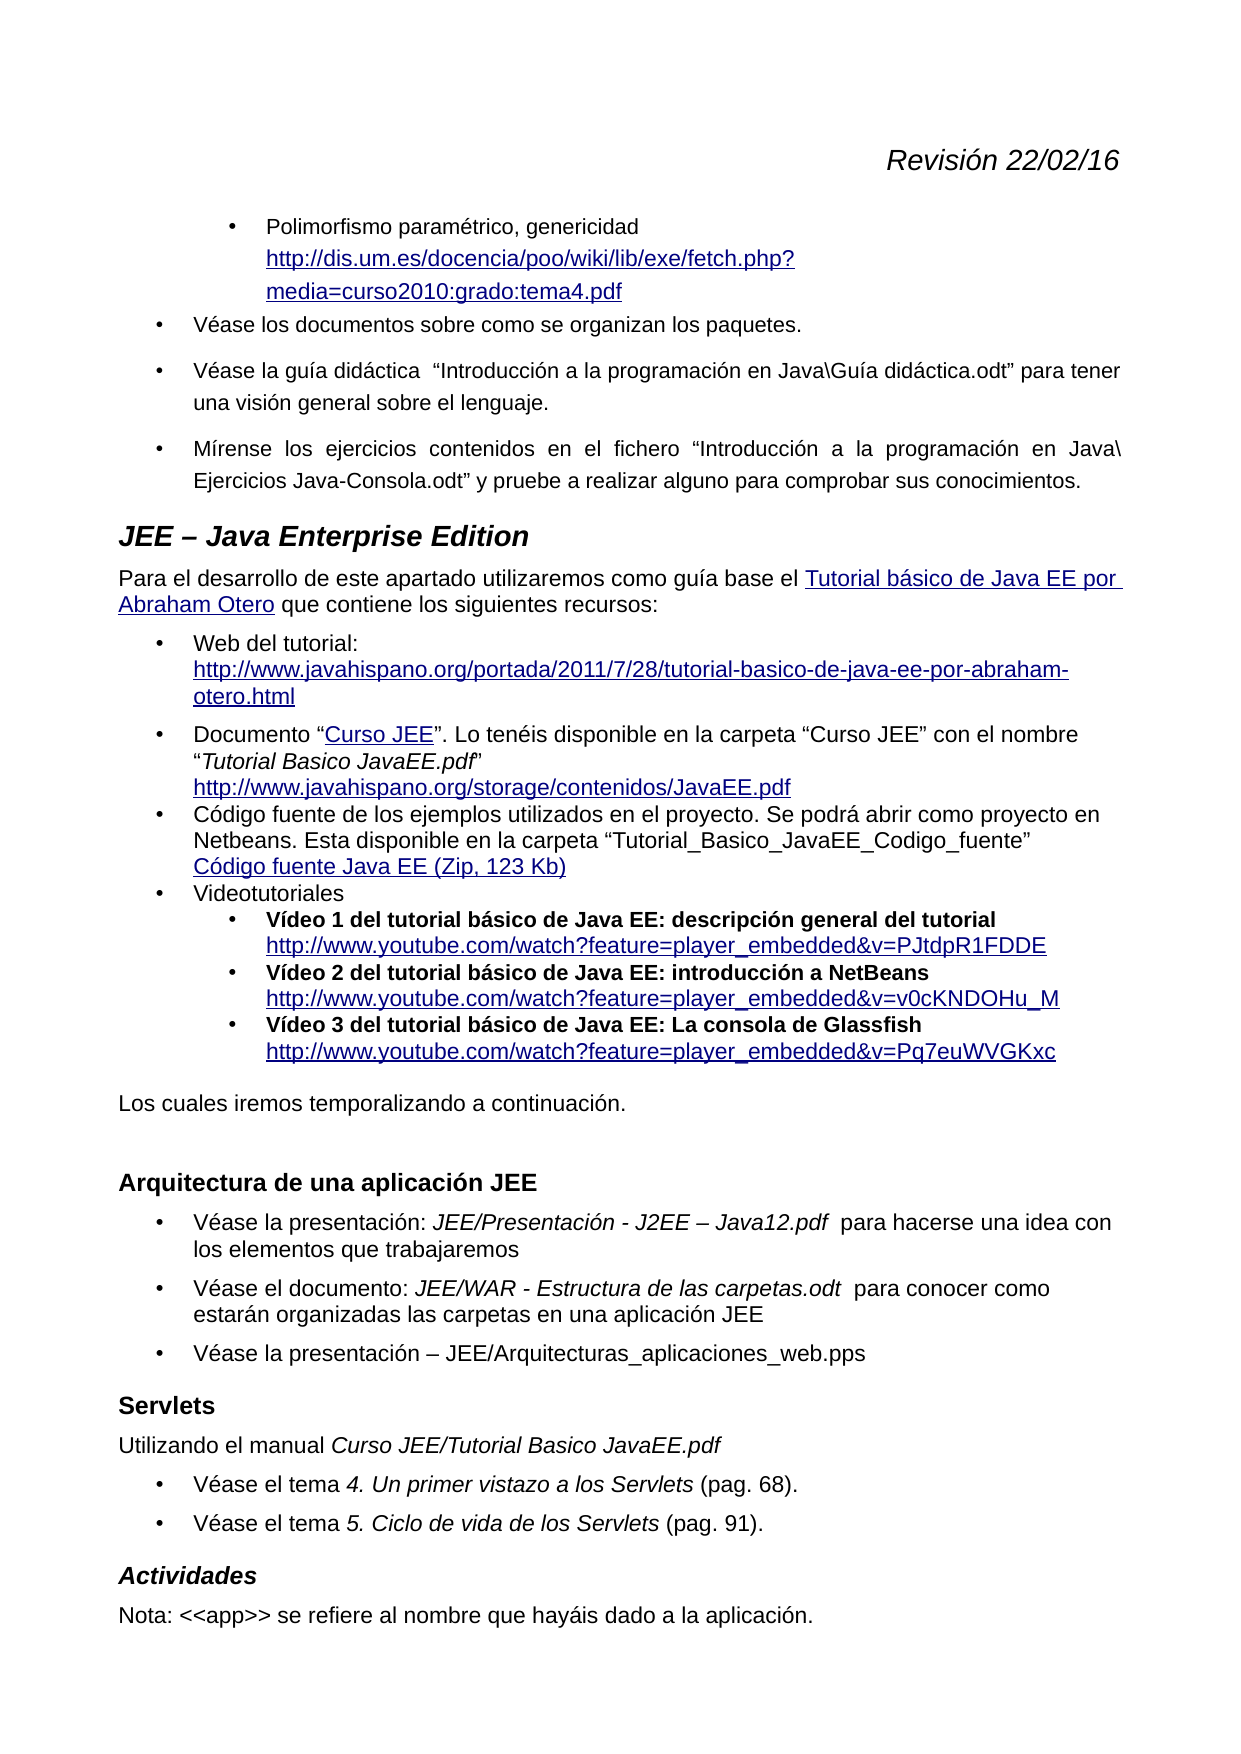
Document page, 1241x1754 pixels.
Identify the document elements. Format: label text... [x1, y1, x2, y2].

subtitle Actividades [118, 1561, 1122, 1590]
list Vídeo 2 del tutorial básico de Java EE: introducción a NetBeans http://www.youtube.com/watch?feature=player_embedded&v=v0cKNDOHu_M [228, 959, 1122, 1011]
list Web del tutorial: http://www.javahispano.org/portada/2011/7/28/tutorial-basico-de-java-ee-por-abraham-otero.html [156, 630, 1122, 709]
list Vídeo 1 del tutorial básico de Java EE: descripción general del tutorial http://www.youtube.com/watch?feature=player_embedded&v=PJtdpR1FDDE [228, 906, 1122, 959]
text Para el desarrollo de este apartado utilizaremos como guía base el Tutorial básico de Java EE por Abraham Otero que contiene los siguientes recursos: [118, 565, 1122, 617]
list Vídeo 3 del tutorial básico de Java EE: La consola de Glassfish http://www.youtube.com/watch?feature=player_embedded&v=Pq7euWVGKxc [228, 1011, 1122, 1064]
list Véase los documentos sobre como se organizan los paquetes. [156, 304, 1122, 337]
list Véase la guía didáctica “Introducción a la programación en Java\Guía didáctica.odt” para tener una visión general sobre el lenguaje. [156, 350, 1122, 416]
list Véase la presentación – JEE/Arquitecturas_aplicaciones_web.pps [156, 1340, 1122, 1366]
list Código fuente de los ejemplos utilizados en el proyecto. Se podrá abrir como proyecto en Netbeans. Esta disponible en la carpeta “Tutorial_Basico_JavaEE_Codigo_fuente” Código fuente Java EE (Zip, 123 Kb) [156, 801, 1122, 879]
text Utilizando el manual Curso JEE/Tutorial Basico JavaEE.pdf [118, 1432, 1122, 1459]
list Véase el tema 5. Ciclo de vida de los Servlets (pag. 91). [156, 1510, 1122, 1536]
list Mírense los ejercicios contenidos en el fichero “Introducción a la programación en Java\Ejercicios Java-Consola.odt” y pruebe a realizar alguno para comprobar sus conocimientos. [156, 428, 1122, 494]
subtitle JEE – Java Enterprise Edition [118, 519, 1122, 552]
text Nota: <<app>> se refiere al nombre que hayáis dado a la aplicación. [118, 1602, 1122, 1629]
text Los cuales iremos temporalizando a continuación. [118, 1090, 1122, 1117]
list Véase el tema 4. Un primer vistazo a los Servlets (pag. 68). [156, 1471, 1122, 1498]
subtitle Arquitectura de una aplicación JEE [118, 1168, 1122, 1197]
list Véase el documento: JEE/WAR - Estructura de las carpetas.odt para conocer como estarán organizadas las carpetas en una aplicación JEE [156, 1274, 1122, 1327]
list Videotutoriales [156, 879, 1122, 906]
list Polimorfismo paramétrico, genericidad http://dis.um.es/docencia/poo/wiki/lib/exe/fetch.php?media=curso2010:grado:tema4.pdf [228, 206, 1122, 304]
list Véase la presentación: JEE/Presentación - J2EE – Java12.pdf para hacerse una idea con los elementos que trabajaremos [156, 1209, 1122, 1262]
list Documento “Curso JEE”. Lo tenéis disponible en la carpeta “Curso JEE” con el nombre “Tutorial Basico JavaEE.pdf” http://www.javahispano.org/storage/contenidos/JavaEE.pdf [156, 721, 1122, 801]
subtitle Servlets [118, 1391, 1122, 1420]
